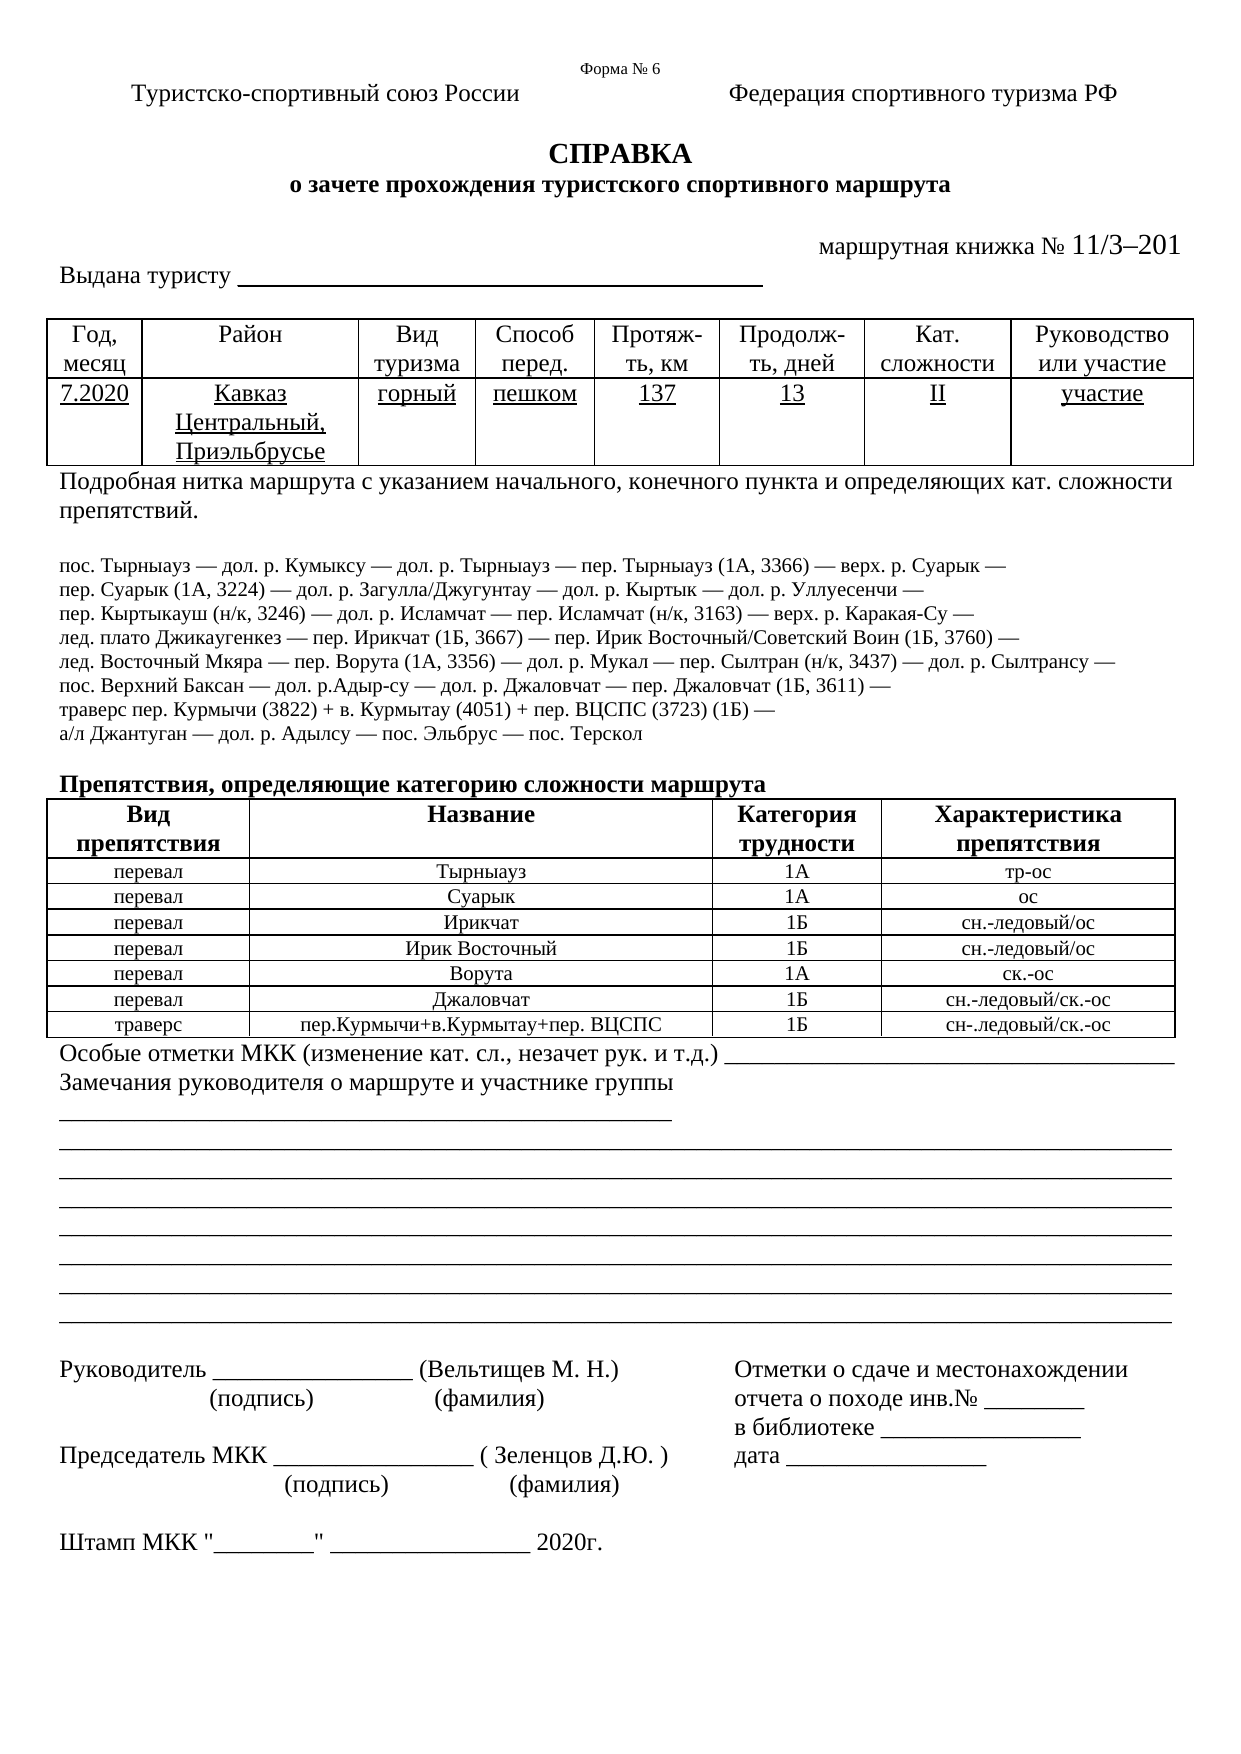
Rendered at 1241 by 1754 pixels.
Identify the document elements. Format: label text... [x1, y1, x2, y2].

table_cell ос [882, 884, 1174, 908]
table_cell перевал [48, 910, 249, 934]
text о зачете прохождения туристского спортивного маршрута [59, 169, 1181, 198]
table_cell траверс [48, 1012, 249, 1036]
text (подпись) (фамилия) [209, 1469, 1181, 1498]
table_header Категория трудности [713, 800, 881, 857]
text (подпись) (фамилия) отчета о походе инв.№ ________ [134, 1383, 1181, 1412]
table_cell Ворута [250, 961, 712, 985]
table_cell II [865, 379, 1010, 465]
table_header Вид препятствия [48, 800, 249, 857]
text Замечания руководителя о маршруте и участнике группы _________________________________________________ [59, 1067, 1181, 1124]
table_cell перевал [48, 936, 249, 959]
text Выдана туристу __________________________________________ [59, 260, 1181, 289]
table_header Район [143, 320, 358, 377]
text маршрутная книжка № 11/3–201 [59, 227, 1181, 260]
text траверс пер. Курмычи (3822) + в. Курмытау (4051) + пер. ВЦСПС (3723) (1Б) — [59, 697, 1181, 721]
text _________________________________________________________________________________________ [59, 1153, 1181, 1182]
table_cell 137 [595, 379, 719, 465]
table_cell участие [1012, 379, 1193, 465]
table_cell 1А [713, 884, 881, 908]
table_cell 1Б [713, 1012, 881, 1036]
text _________________________________________________________________________________________ [59, 1268, 1181, 1297]
text а/л Джантуган — дол. р. Адылсу — пос. Эльбрус — пос. Терскол [59, 721, 1181, 745]
text _________________________________________________________________________________________ [59, 1124, 1181, 1153]
table_header Название [250, 800, 712, 857]
table_header Год, месяц [48, 320, 141, 377]
text Форма № 6 [59, 59, 1181, 78]
text Руководитель ________________ (Вельтищев М. Н.) Отметки о сдаче и местонахождении [59, 1354, 1181, 1383]
table_cell 1А [713, 859, 881, 883]
table_cell Джаловчат [250, 987, 712, 1011]
text Подробная нитка маршрута с указанием начального, конечного пункта и определяющих кат. сложности препятствий. [59, 466, 1181, 524]
table_cell 1А [713, 961, 881, 985]
table_header Руководство или участие [1012, 320, 1193, 377]
text Председатель МКК ________________ ( Зеленцов Д.Ю. ) дата ________________ [59, 1440, 1181, 1469]
table_header Кат. сложности [865, 320, 1010, 377]
table_cell Кавказ Центральный, Приэльбрусье [143, 379, 358, 465]
table_header Протяж-ть, км [595, 320, 719, 377]
table_cell 1Б [713, 987, 881, 1011]
table_cell сн.-ледовый/ос [882, 910, 1174, 934]
table_header Способ перед. [476, 320, 594, 377]
text _________________________________________________________________________________________ [59, 1239, 1181, 1268]
table_cell ск.-ос [882, 961, 1174, 985]
text в библиотеке ________________ [659, 1412, 1181, 1440]
table_cell Ирикчат [250, 910, 712, 934]
table_cell 13 [720, 379, 864, 465]
table_cell пешком [476, 379, 594, 465]
table_cell сн.-ледовый/ос [882, 936, 1174, 959]
table_cell тр-ос [882, 859, 1174, 883]
text Особые отметки МКК (изменение кат. сл., незачет рук. и т.д.) ____________________________________ [59, 1038, 1181, 1067]
table_cell перевал [48, 884, 249, 908]
text Штамп МКК "________" ________________ 2020г. [59, 1527, 1181, 1555]
text Туристско-спортивный союз России [59, 78, 591, 107]
table_cell 7.2020 [48, 379, 141, 465]
table_cell Тырныауз [250, 859, 712, 883]
text _________________________________________________________________________________________ [59, 1210, 1181, 1239]
text пос. Тырныауз — дол. р. Кумыксу — дол. р. Тырныауз — пер. Тырныауз (1А, 3366) — верх. р. Суарык — пер. Суарык (1A, 3224) — дол. р. Загулла/Джугунтау — дол. р. Кыртык — дол. р. Уллуесенчи — пер. Кыртыкауш (н/к, 3246) — дол. р. Исламчат — пер. Исламчат (н/к, 3163) — верх. р. Каракая-Су — лед. плато Джикаугенкез — пер. Ирикчат (1Б, 3667) — пер. Ирик Восточный/Советский Воин (1Б, 3760) — лед. Восточный Мкяра — пер. Ворута (1А, 3356) — дол. р. Мукал — пер. Сылтран (н/к, 3437) — дол. р. Сылтрансу — пос. Верхний Баксан — дол. р.Адыр-су — дол. р. Джаловчат — пер. Джаловчат (1Б, 3611) — [59, 553, 1181, 697]
table_header Характеристика препятствия [882, 800, 1174, 857]
table_cell перевал [48, 859, 249, 883]
text _________________________________________________________________________________________ [59, 1297, 1181, 1325]
table_cell 1Б [713, 936, 881, 959]
table_header Продолж-ть, дней [720, 320, 864, 377]
text _________________________________________________________________________________________ [59, 1182, 1181, 1210]
text Федерация спортивного туризма РФ [665, 78, 1181, 107]
table_header Вид туризма [359, 320, 475, 377]
table_cell пер.Курмычи+в.Курмытау+пер. ВЦСПС [250, 1012, 712, 1036]
subtitle СПРАВКА [59, 136, 1181, 169]
table_cell сн-.ледовый/ск.-ос [882, 1012, 1174, 1036]
table_cell горный [359, 379, 475, 465]
text Препятствия, определяющие категорию сложности маршрута [59, 769, 1181, 798]
table_cell Ирик Восточный [250, 936, 712, 959]
table_cell сн.-ледовый/ск.-ос [882, 987, 1174, 1011]
table_cell 1Б [713, 910, 881, 934]
table_cell перевал [48, 987, 249, 1011]
table_cell перевал [48, 961, 249, 985]
table_cell Суарык [250, 884, 712, 908]
